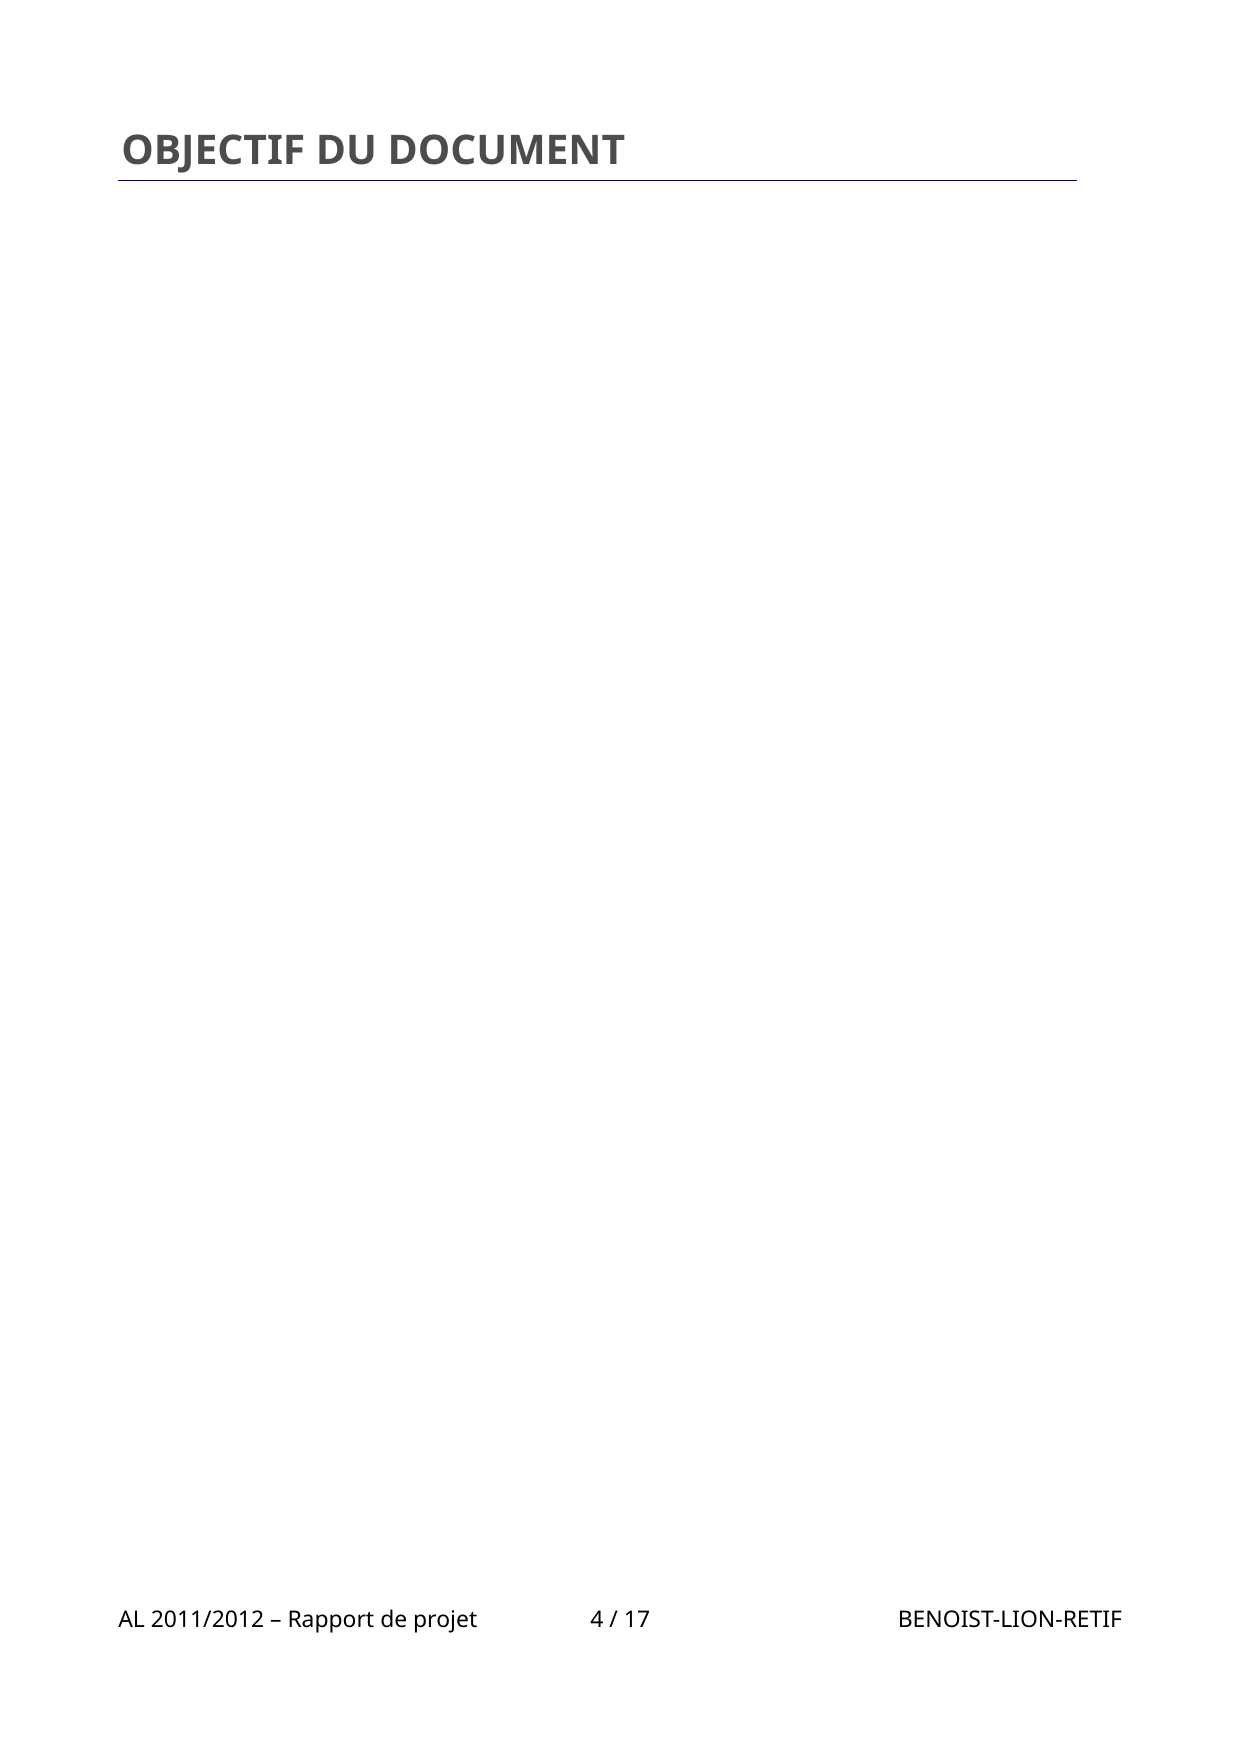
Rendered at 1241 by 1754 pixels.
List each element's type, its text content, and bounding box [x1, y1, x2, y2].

subtitle Objectif du document [118, 118, 1077, 180]
